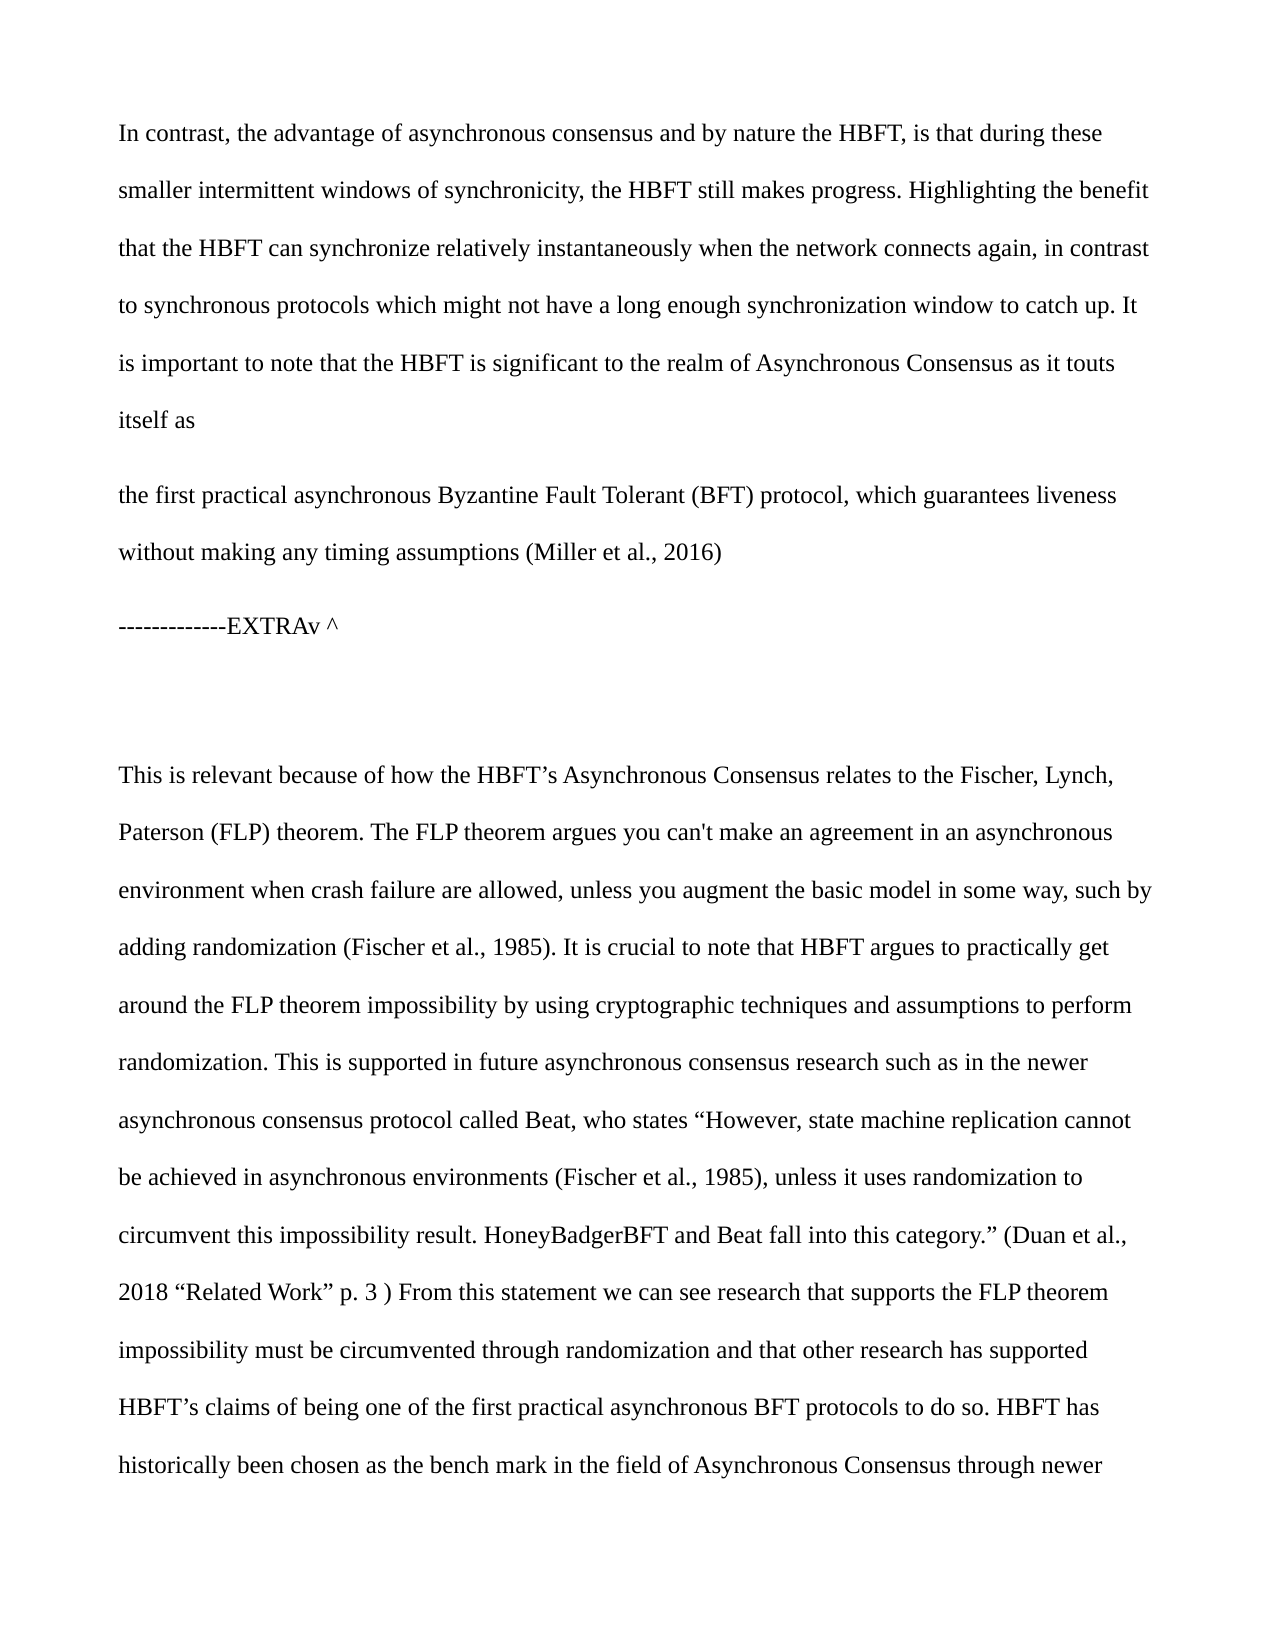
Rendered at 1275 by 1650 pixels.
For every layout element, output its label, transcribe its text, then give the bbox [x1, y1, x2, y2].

text In contrast, the advantage of asynchronous consensus and by nature the HBFT, is that during these smaller intermittent windows of synchronicity, the HBFT still makes progress. Highlighting the benefit that the HBFT can synchronize relatively instantaneously when the network connects again, in contrast to synchronous protocols which might not have a long enough synchronization window to catch up. It is important to note that the HBFT is significant to the realm of Asynchronous Consensus as it touts itself as [118, 118, 1157, 434]
text -------------EXTRAv ^ [118, 611, 1157, 640]
text the first practical asynchronous Byzantine Fault Tolerant (BFT) protocol, which guarantees liveness without making any timing assumptions (Miller et al., 2016) [118, 480, 1157, 566]
text This is relevant because of how the HBFT’s Asynchronous Consensus relates to the Fischer, Lynch, Paterson (FLP) theorem. The FLP theorem argues you can't make an agreement in an asynchronous environment when crash failure are allowed, unless you augment the basic model in some way, such by adding randomization (Fischer et al., 1985). It is crucial to note that HBFT argues to practically get around the FLP theorem impossibility by using cryptographic techniques and assumptions to perform randomization. This is supported in future asynchronous consensus research such as in the newer asynchronous consensus protocol called Beat, who states “However, state machine replication cannot be achieved in asynchronous environments (Fischer et al., 1985), unless it uses randomization to circumvent this impossibility result. HoneyBadgerBFT and Beat fall into this category.” (Duan et al., 2018 “Related Work” p. 3 ) From this statement we can see research that supports the FLP theorem impossibility must be circumvented through randomization and that other research has supported HBFT’s claims of being one of the first practical asynchronous BFT protocols to do so. HBFT has historically been chosen as the bench mark in the field of Asynchronous Consensus through newer [118, 760, 1157, 1478]
